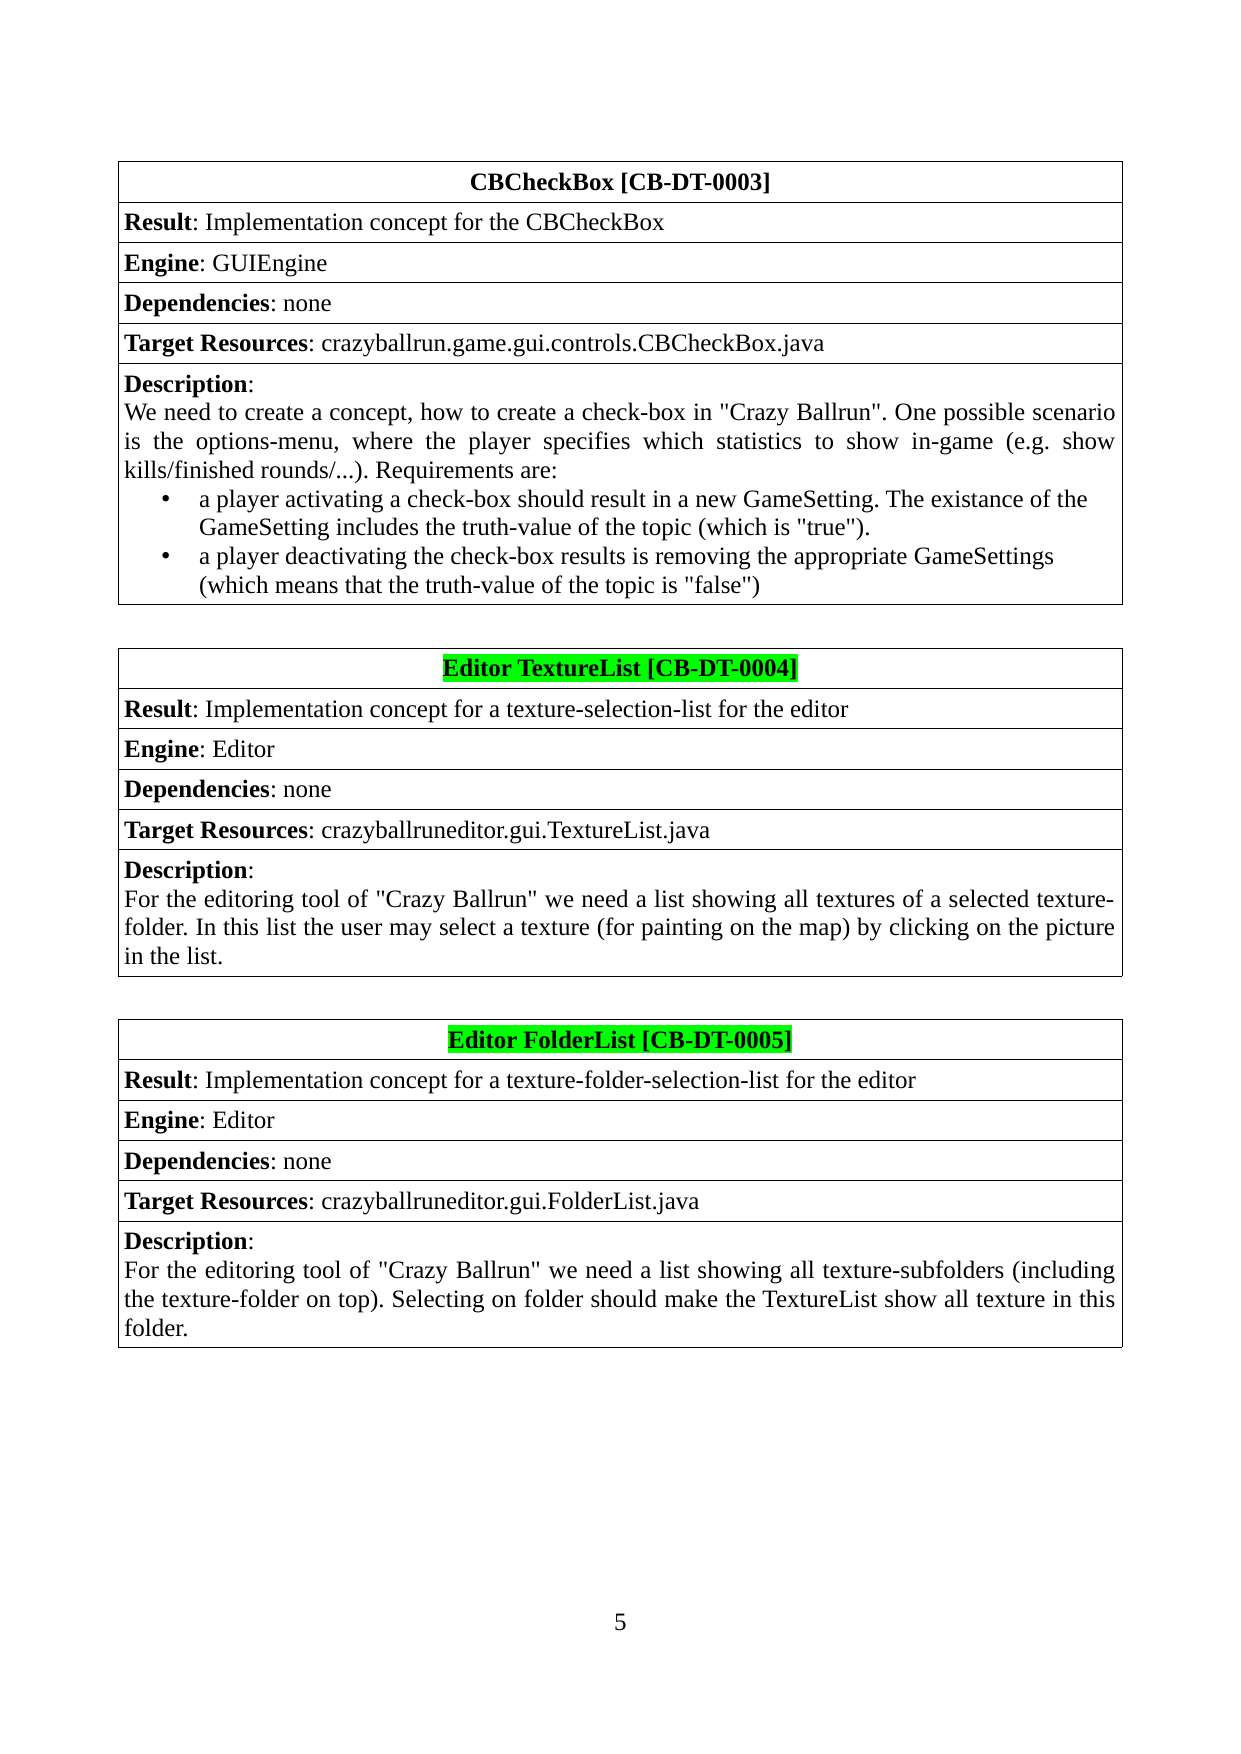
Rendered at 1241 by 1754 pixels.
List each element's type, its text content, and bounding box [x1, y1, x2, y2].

table_cell Dependencies: none [119, 1141, 1122, 1180]
table_cell Target Resources: crazyballruneditor.gui.FolderList.java [119, 1181, 1122, 1221]
table_cell Description: For the editoring tool of "Crazy Ballrun" we need a list showing all texture-subfolders (including the texture-folder on top). Selecting on folder should make the TextureList show all texture in this folder. [119, 1222, 1122, 1347]
table_cell Result: Implementation concept for the CBCheckBox [119, 203, 1122, 242]
table_cell Dependencies: none [119, 770, 1122, 809]
table_cell Result: Implementation concept for a texture-selection-list for the editor [119, 689, 1122, 728]
table_header Editor FolderList [CB-DT-0005] [119, 1020, 1122, 1059]
table_cell Description: For the editoring tool of "Crazy Ballrun" we need a list showing all textures of a selected texture-folder. In this list the user may select a texture (for painting on the map) by clicking on the picture in the list. [119, 850, 1122, 976]
table_cell Target Resources: crazyballrun.game.gui.controls.CBCheckBox.java [119, 324, 1122, 363]
table_cell Engine: Editor [119, 729, 1122, 768]
table_cell Engine: GUIEngine [119, 243, 1122, 282]
table_header CBCheckBox [CB-DT-0003] [119, 162, 1122, 202]
table_cell Result: Implementation concept for a texture-folder-selection-list for the editor [119, 1060, 1122, 1099]
table_cell Target Resources: crazyballruneditor.gui.TextureList.java [119, 810, 1122, 849]
table_cell Description: We need to create a concept, how to create a check-box in "Crazy Ballrun". One possible scenario is the options-menu, where the player specifies which statistics to show in-game (e.g. show kills/finished rounds/...). Requirements are: a player activating a check-box should result in a new GameSetting. The existance of the GameSetting includes the truth-value of the topic (which is "true"). a player deactivating the check-box results is removing the appropriate GameSettings (which means that the truth-value of the topic is "false") [119, 364, 1122, 604]
table_cell Engine: Editor [119, 1101, 1122, 1140]
table_header Editor TextureList [CB-DT-0004] [119, 649, 1122, 688]
table_cell Dependencies: none [119, 283, 1122, 322]
